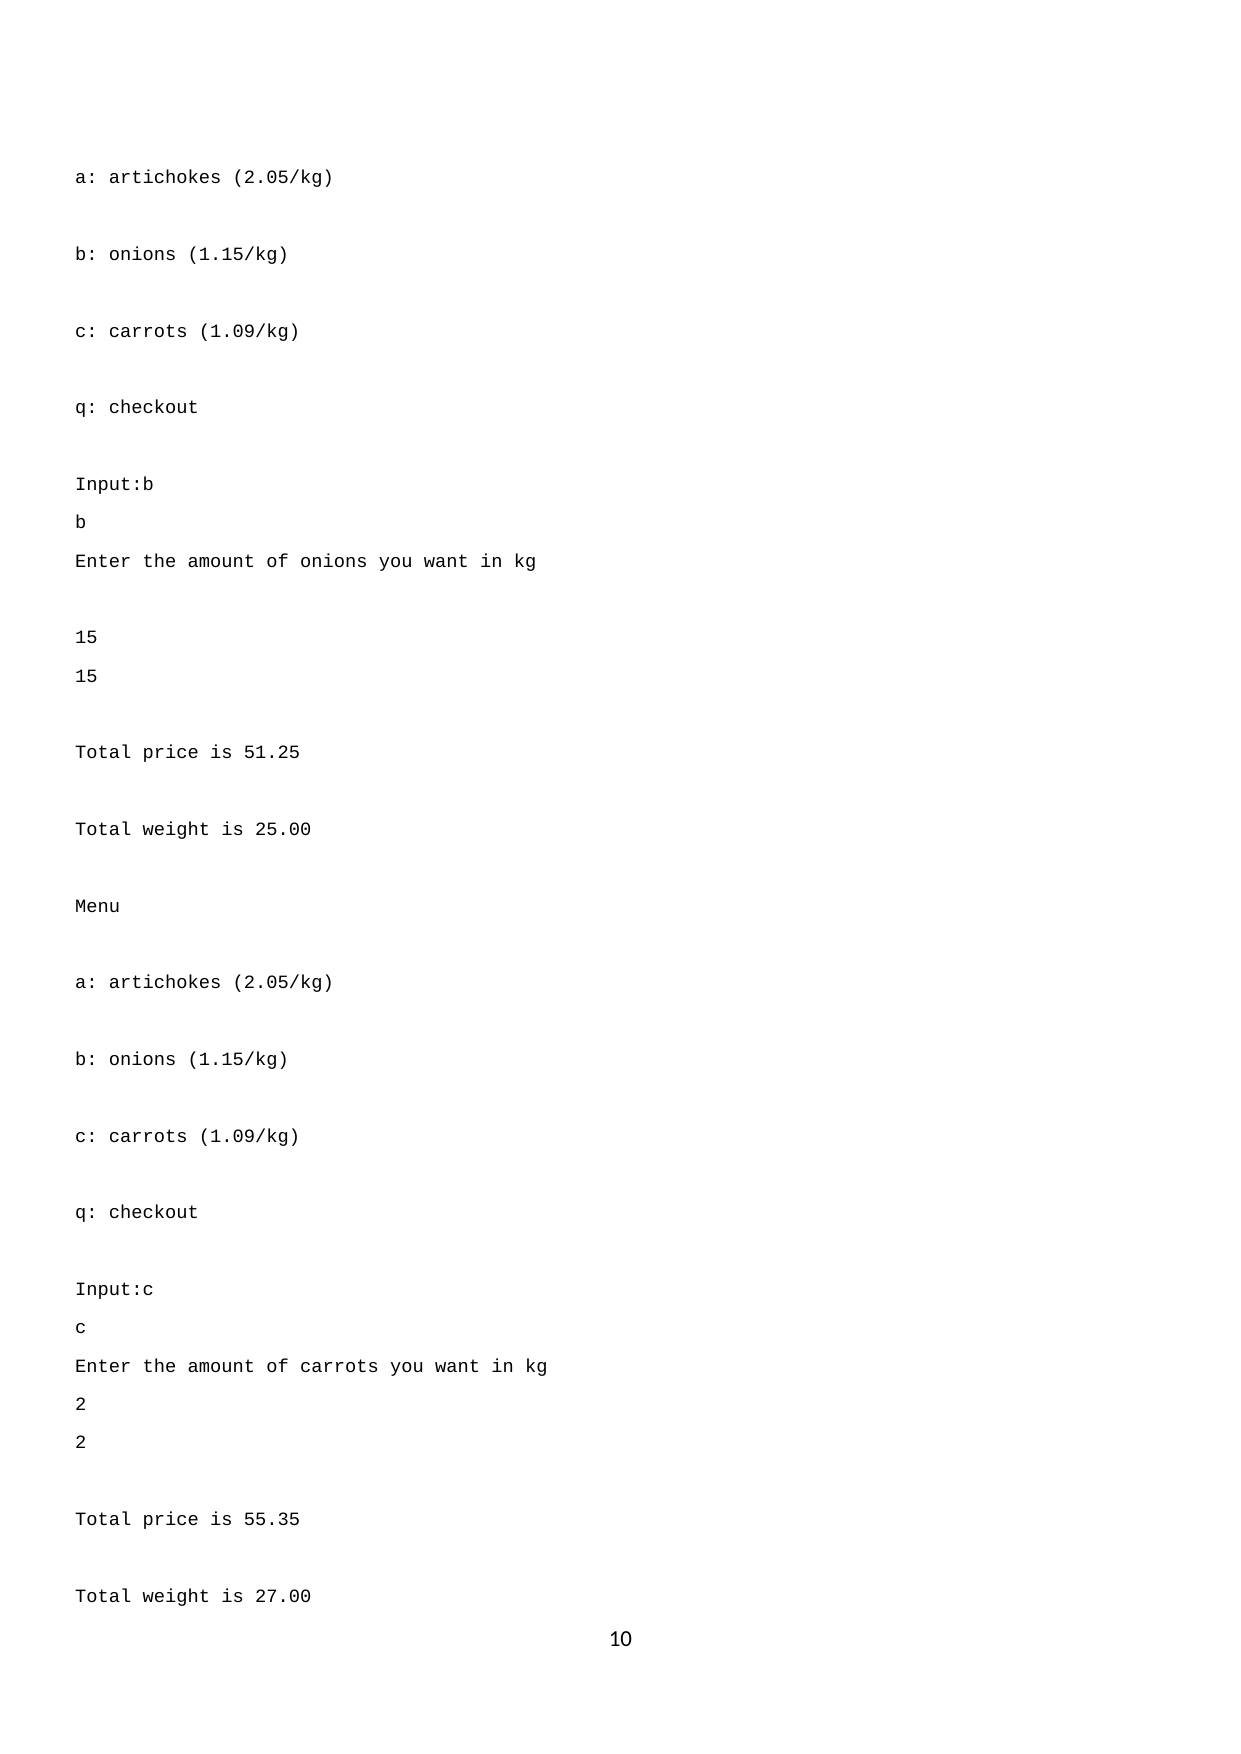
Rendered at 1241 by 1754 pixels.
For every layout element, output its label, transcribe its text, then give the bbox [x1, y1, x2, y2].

text Total price is 51.25 [75, 743, 1165, 764]
text b [75, 513, 1165, 534]
text Total price is 55.35 [75, 1510, 1165, 1531]
text c [75, 1318, 1165, 1339]
text Input:b [75, 475, 1165, 496]
text c: carrots (1.09/kg) [75, 1126, 1165, 1148]
text Enter the amount of carrots you want in kg [75, 1356, 1165, 1378]
text a: artichokes (2.05/kg) [75, 168, 1165, 189]
text q: checkout [75, 398, 1165, 419]
text 15 [75, 628, 1165, 649]
text 2 [75, 1395, 1165, 1416]
text Total weight is 27.00 [75, 1586, 1165, 1608]
text Menu [75, 896, 1165, 918]
text b: onions (1.15/kg) [75, 245, 1165, 266]
text 15 [75, 666, 1165, 688]
text Input:c [75, 1280, 1165, 1301]
text Enter the amount of onions you want in kg [75, 551, 1165, 573]
text q: checkout [75, 1203, 1165, 1224]
text c: carrots (1.09/kg) [75, 321, 1165, 343]
text 2 [75, 1433, 1165, 1454]
text b: onions (1.15/kg) [75, 1050, 1165, 1071]
text a: artichokes (2.05/kg) [75, 973, 1165, 994]
text Total weight is 25.00 [75, 820, 1165, 841]
